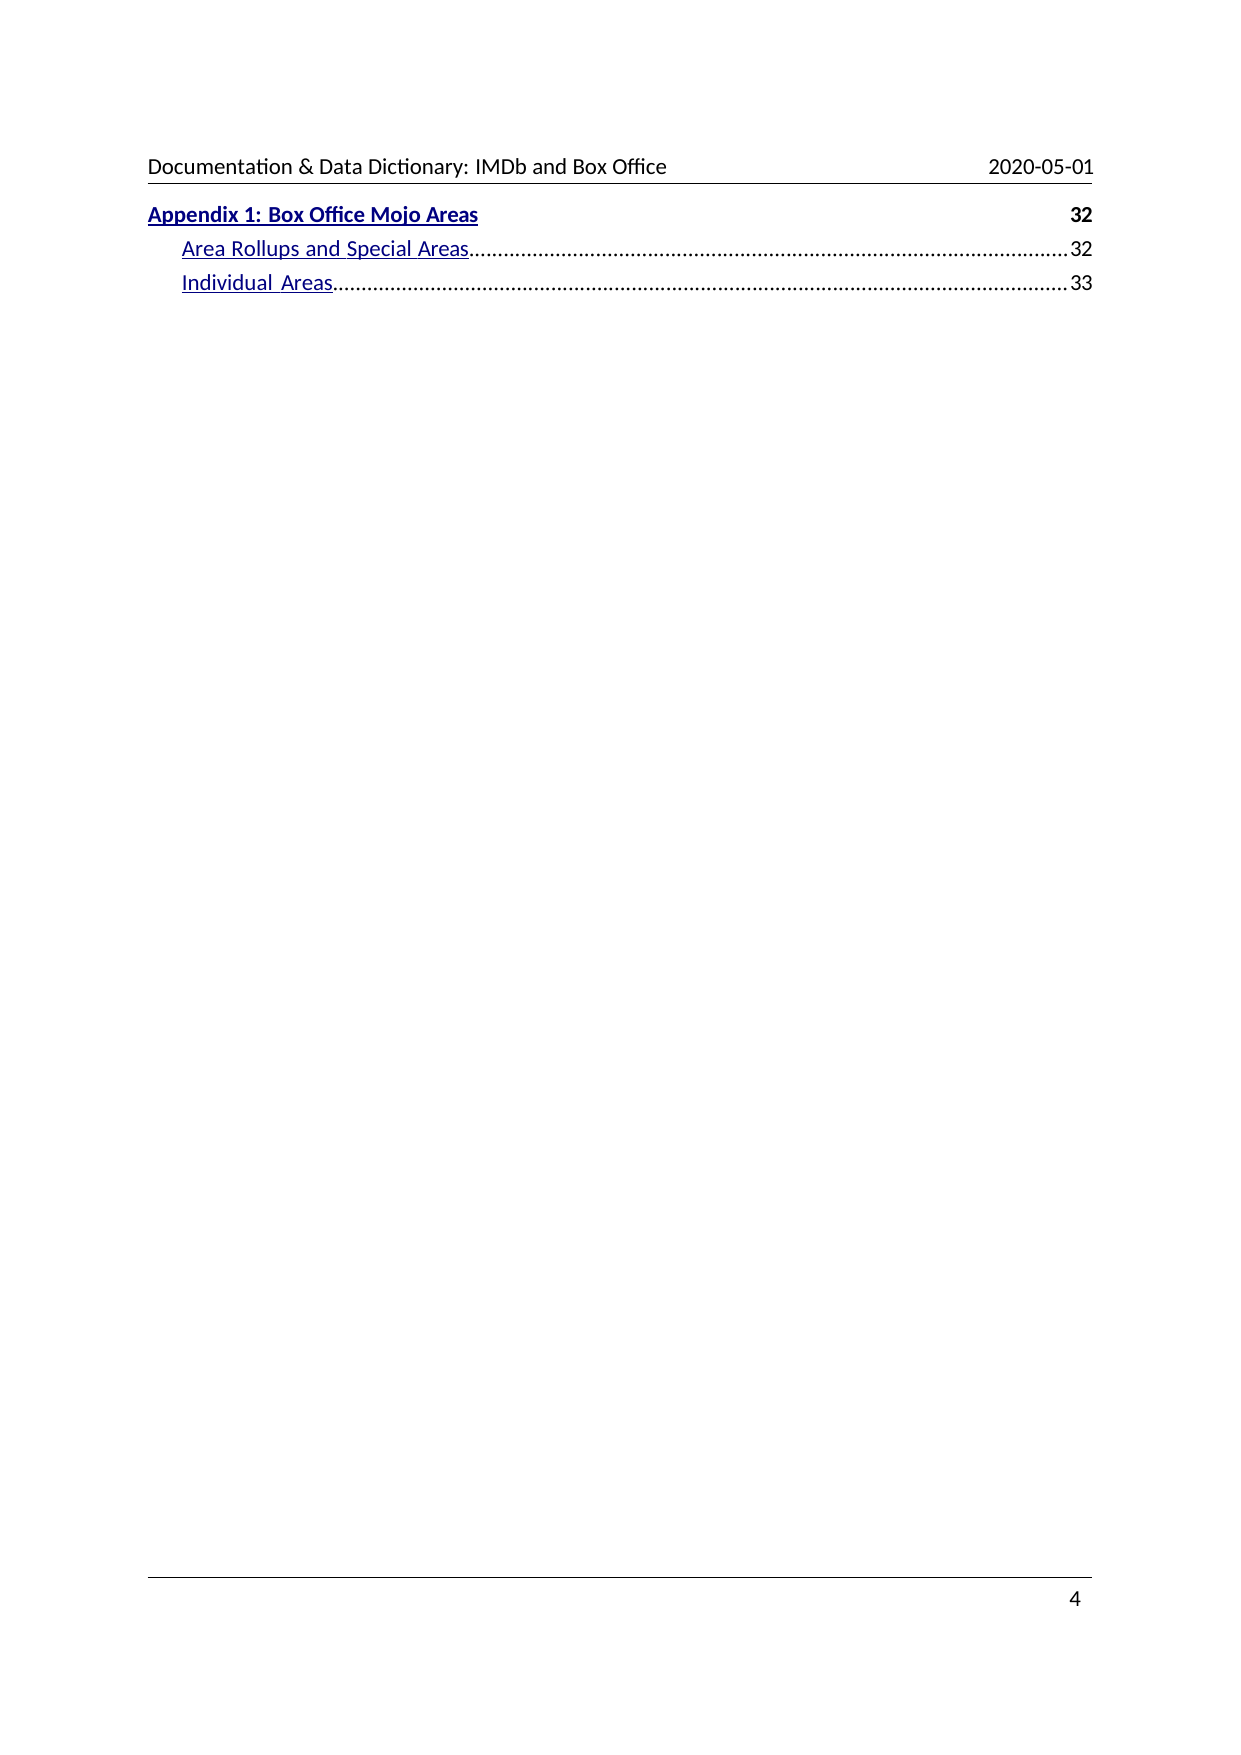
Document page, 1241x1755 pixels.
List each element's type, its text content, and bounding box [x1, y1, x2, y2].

text Individual Areas 33 [182, 268, 1241, 296]
text Appendix 1: Box Office Mojo Areas 32 [148, 200, 1241, 228]
text Area Rollups and Special Areas 32 [182, 234, 1241, 262]
